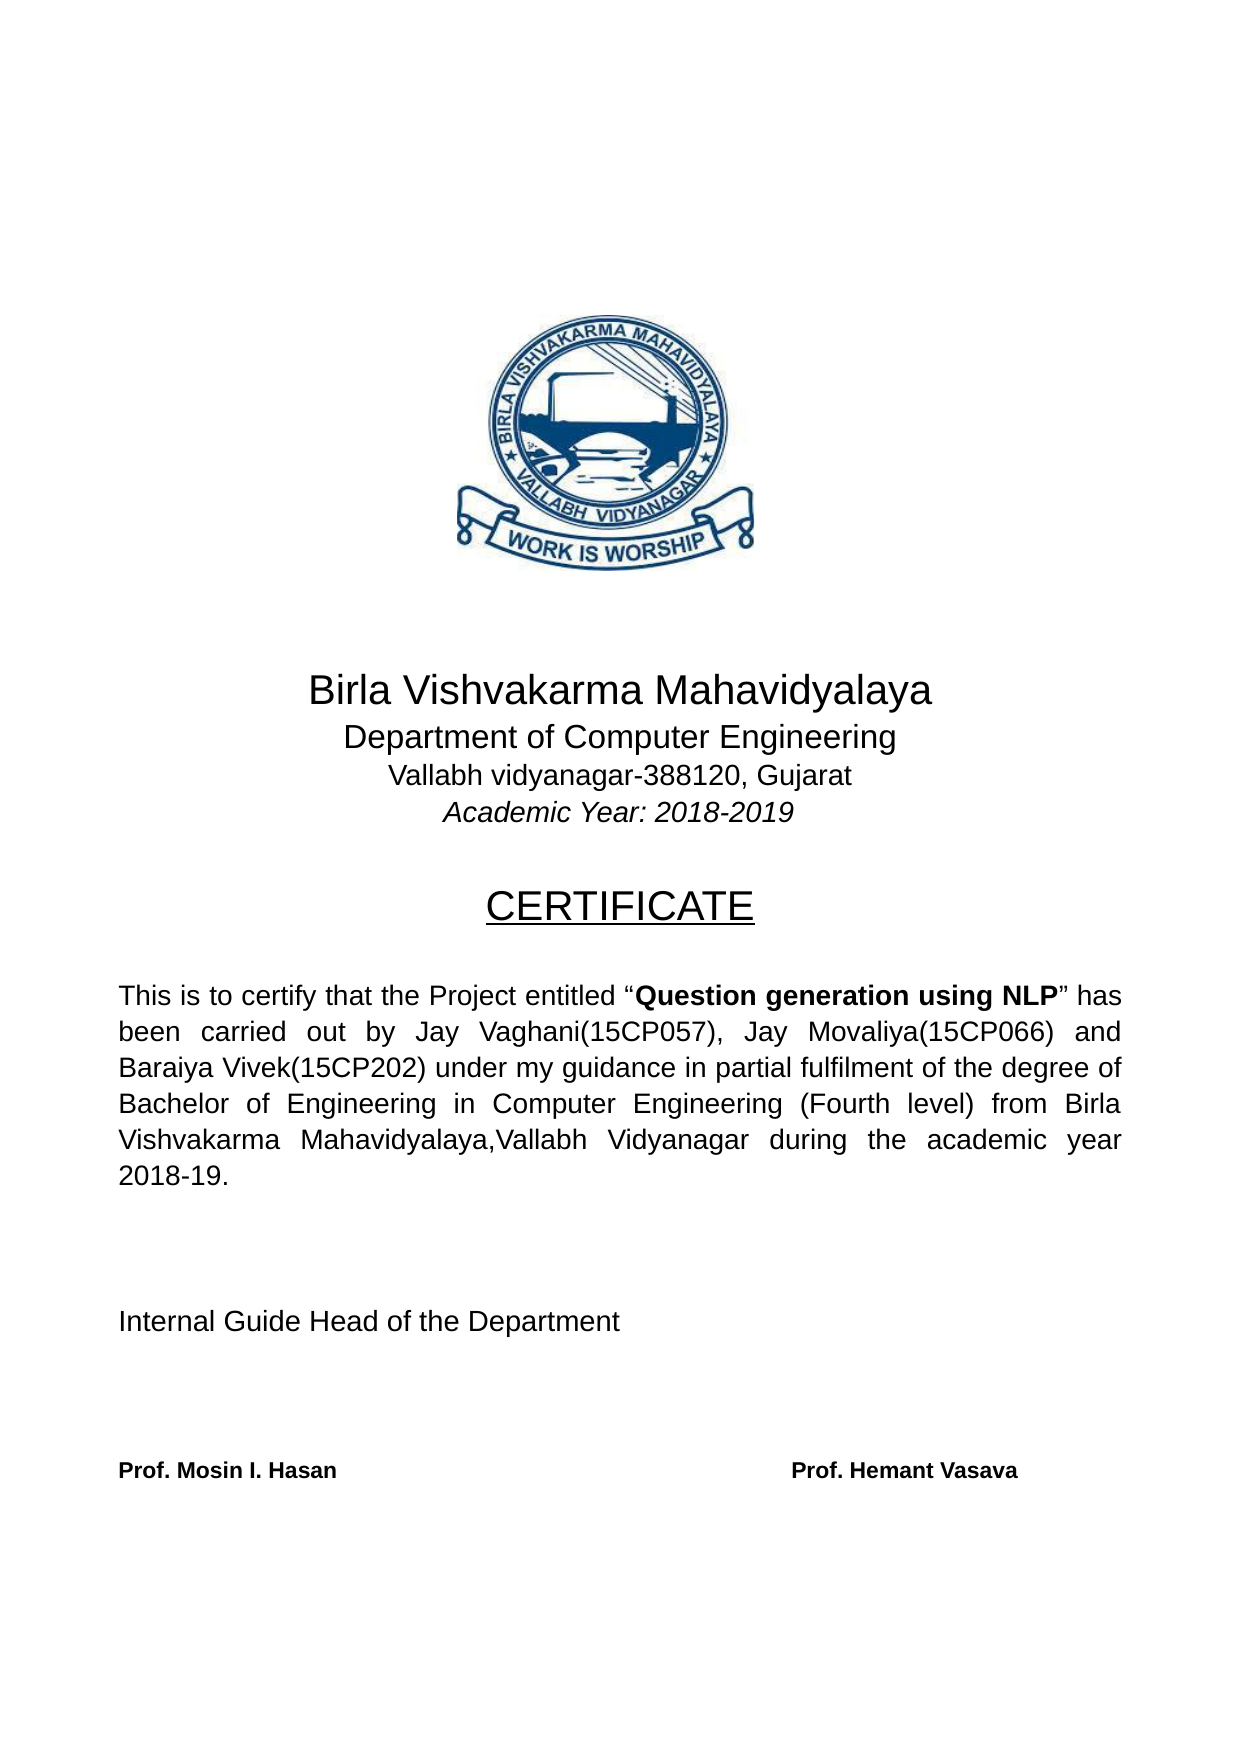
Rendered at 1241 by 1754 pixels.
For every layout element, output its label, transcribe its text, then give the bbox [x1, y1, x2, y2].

picture [457, 315, 755, 571]
text This is to certify that the Project entitled “Question generation using NLP” has been carried out by Jay Vaghani(15CP057), Jay Movaliya(15CP066) and Baraiya Vivek(15CP202) under my guidance in partial fulfilment of the degree of Bachelor of Engineering in Computer Engineering (Fourth level) from Birla Vishvakarma Mahavidyalaya,Vallabh Vidyanagar during the academic year 2018-19. [118, 979, 1122, 1191]
text CERTIFICATE [118, 881, 1122, 929]
text Academic Year: 2018-2019 [118, 795, 1122, 828]
text Birla Vishvakarma Mahavidyalaya [118, 666, 1122, 713]
text Internal Guide Head of the Department [118, 1304, 1122, 1337]
text Prof. Mosin I. Hasan Prof. Hemant Vasava [118, 1455, 1122, 1483]
text Vallabh vidyanagar-388120, Gujarat [118, 758, 1122, 792]
text Department of Computer Engineering [118, 717, 1122, 755]
